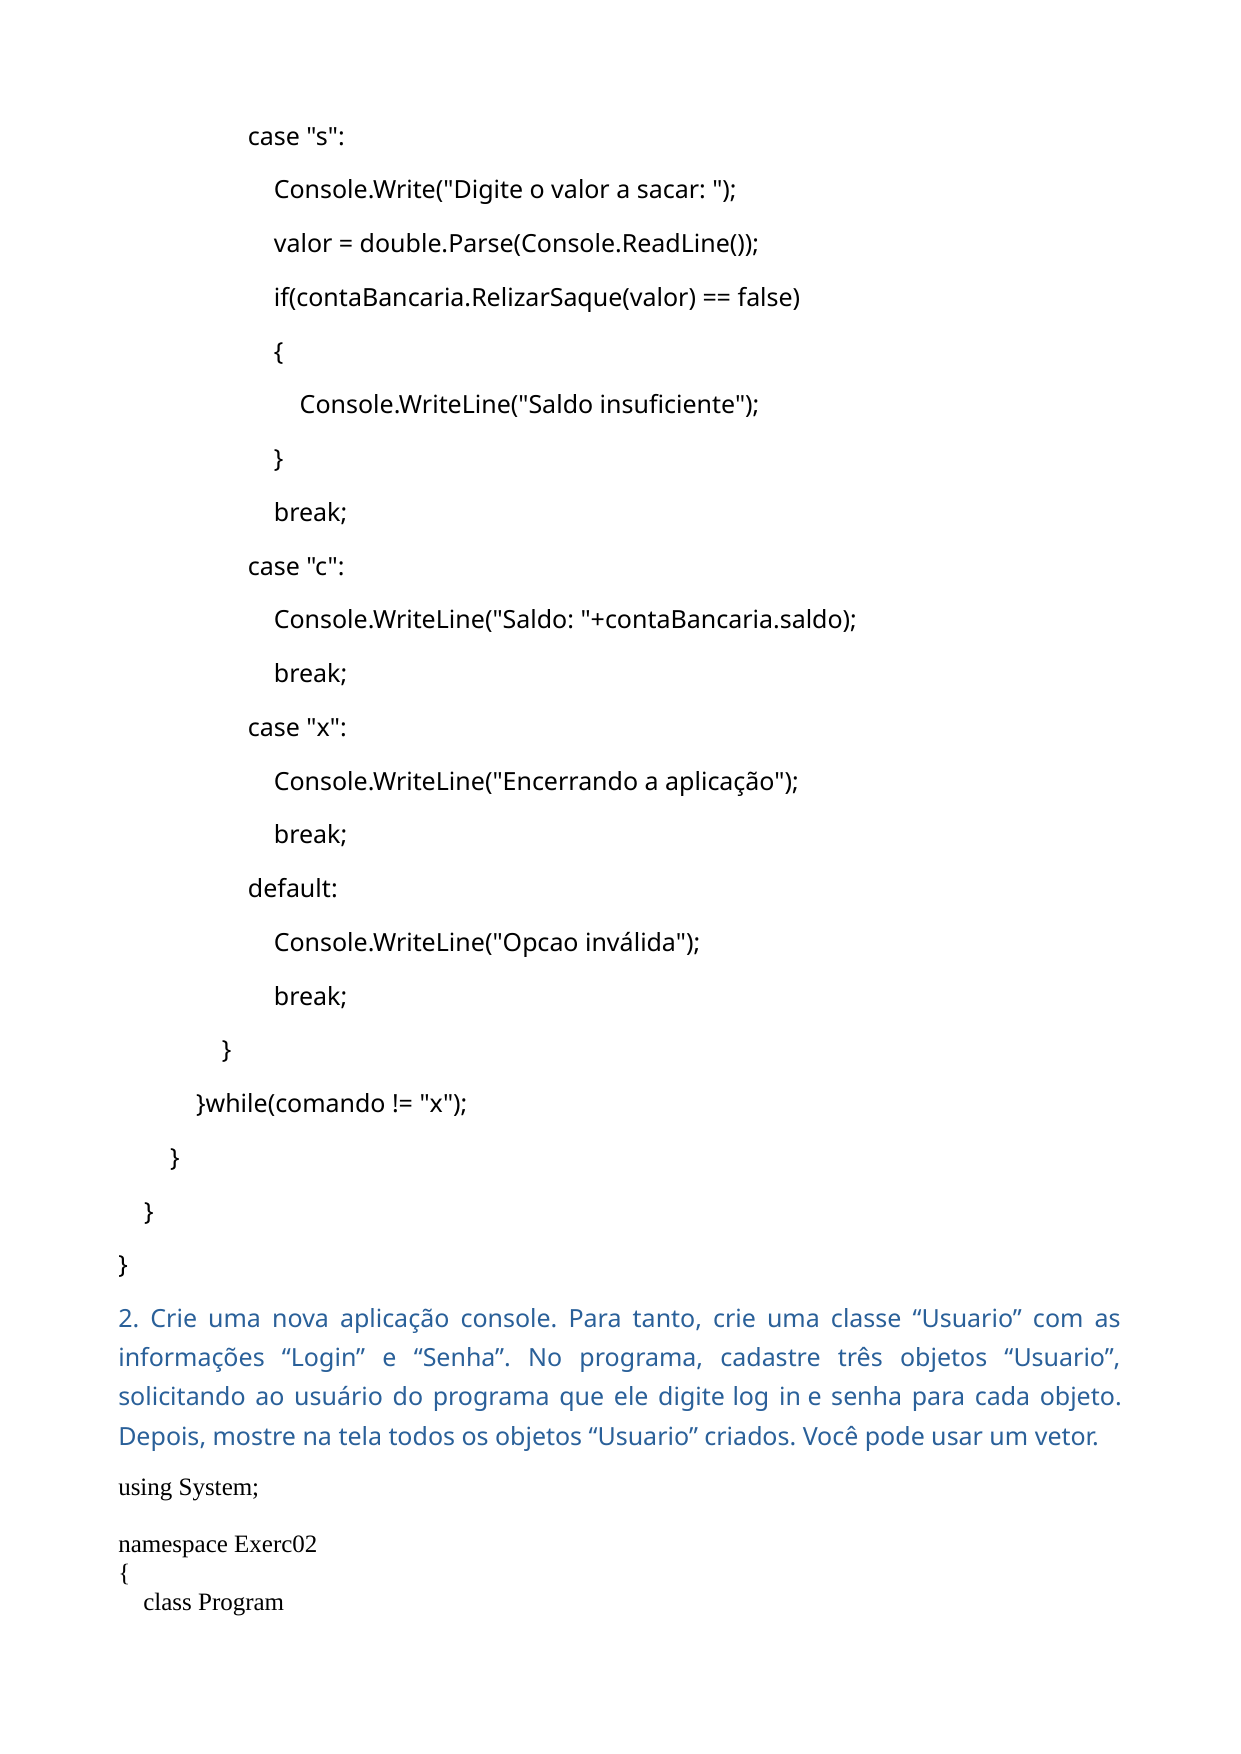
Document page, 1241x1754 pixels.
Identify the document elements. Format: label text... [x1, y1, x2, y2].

text Console.WriteLine("Saldo insuficiente"); [118, 387, 1122, 421]
text Console.Write("Digite o valor a sacar: "); [118, 172, 1122, 206]
text namespace Exerc02 [118, 1529, 1122, 1558]
text } [118, 1193, 1122, 1227]
text { [118, 333, 1122, 367]
text }while(comando != "x"); [118, 1086, 1122, 1120]
text { [118, 1558, 1122, 1587]
text 2. Crie uma nova aplicação console. Para tanto, crie uma classe “Usuario” com as informações “Login” e “Senha”. No programa, cadastre três objetos “Usuario”, solicitando ao usuário do programa que ele digite log in e senha para cada objeto. Depois, mostre na tela todos os objetos “Usuario” criados. Você pode usar um vetor. [118, 1301, 1122, 1452]
text if(contaBancaria.RelizarSaque(valor) == false) [118, 279, 1122, 313]
text valor = double.Parse(Console.ReadLine()); [118, 226, 1122, 260]
text default: [118, 871, 1122, 905]
text break; [118, 494, 1122, 528]
text case "x": [118, 709, 1122, 743]
text using System; [118, 1472, 1122, 1501]
text Console.WriteLine("Saldo: "+contaBancaria.saldo); [118, 602, 1122, 636]
text } [118, 1032, 1122, 1066]
text break; [118, 978, 1122, 1012]
text case "s": [118, 118, 1122, 152]
text break; [118, 817, 1122, 851]
text Console.WriteLine("Encerrando a aplicação"); [118, 763, 1122, 797]
text } [118, 1139, 1122, 1173]
text class Program [118, 1587, 1122, 1616]
text break; [118, 656, 1122, 690]
text Console.WriteLine("Opcao inválida"); [118, 924, 1122, 958]
text } [118, 441, 1122, 475]
text case "c": [118, 548, 1122, 582]
text } [118, 1247, 1122, 1281]
